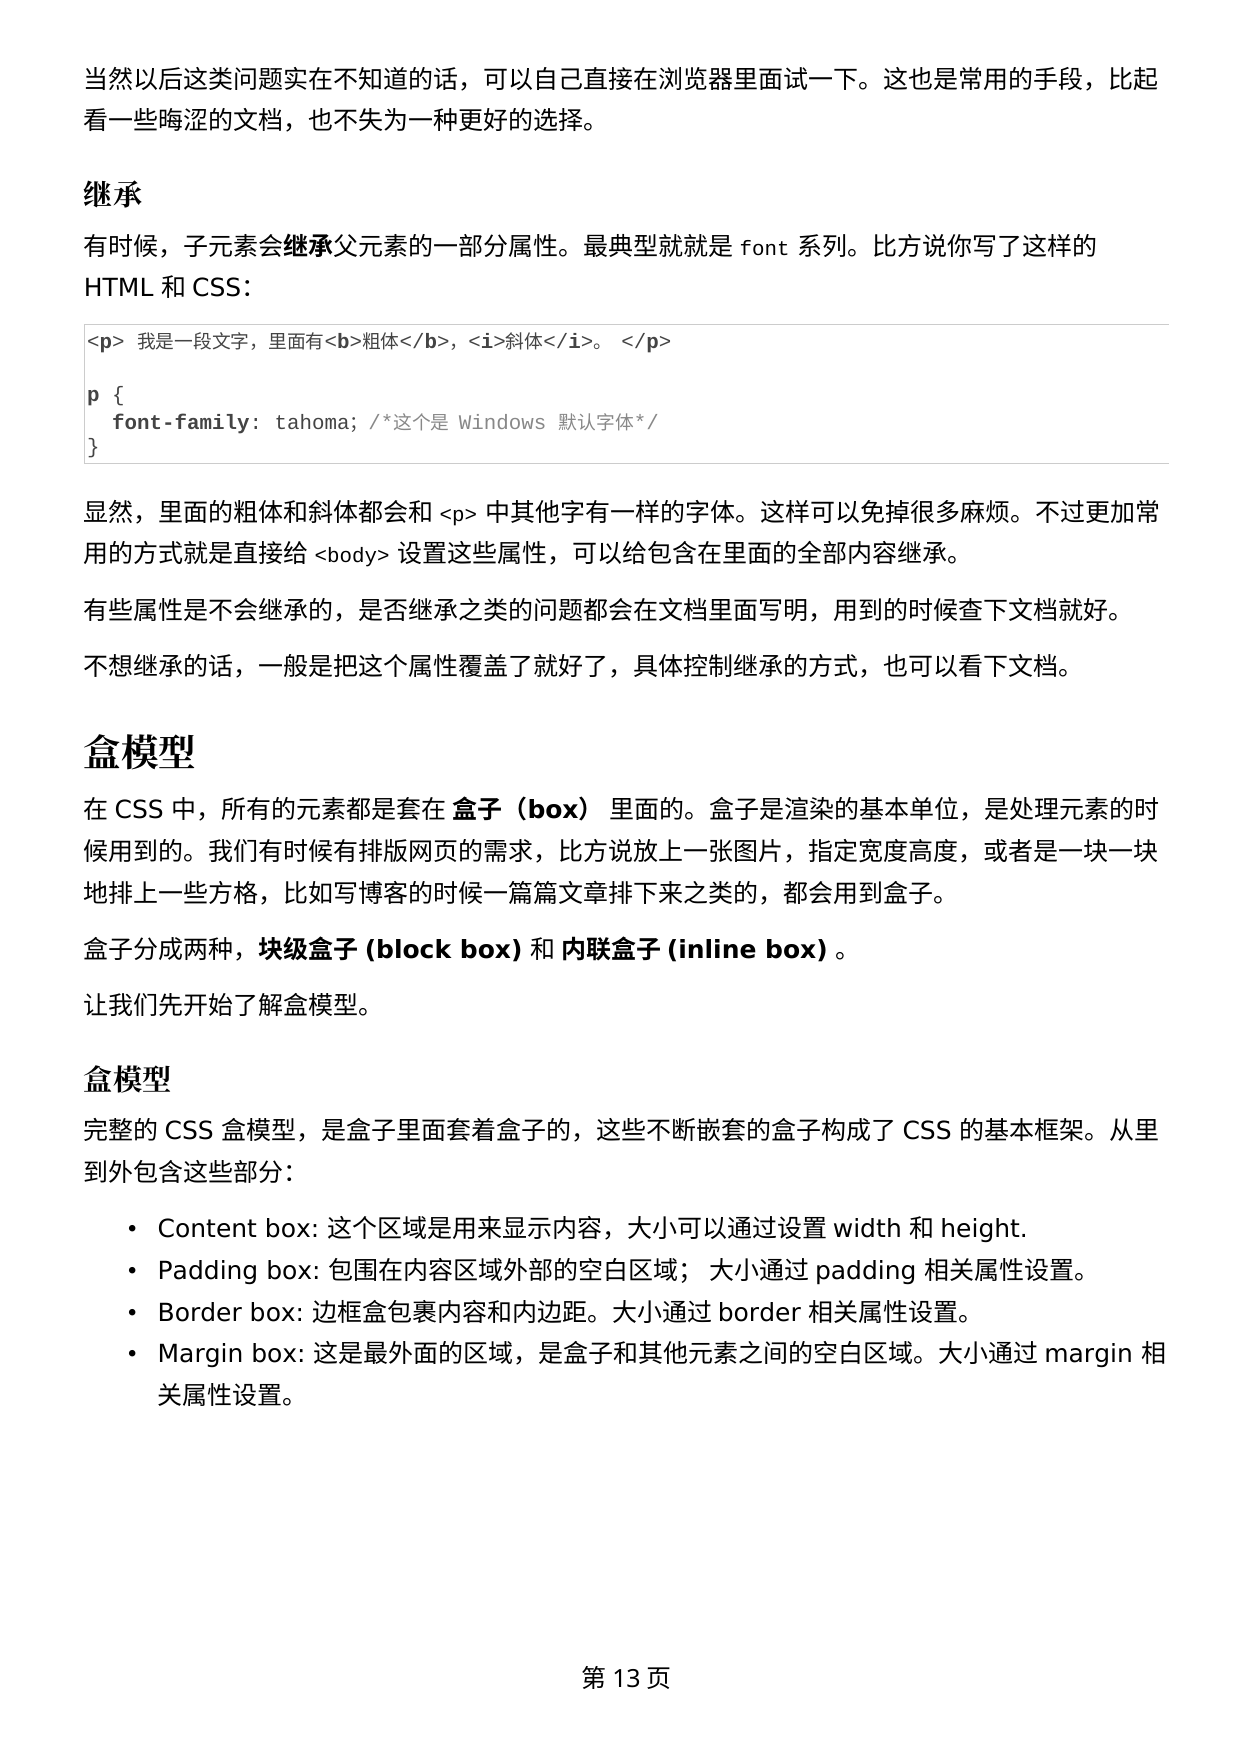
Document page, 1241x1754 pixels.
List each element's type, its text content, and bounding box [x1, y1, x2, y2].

text 不想继承的话，一般是把这个属性覆盖了就好了，具体控制继承的方式，也可以看下文档。 [84, 646, 1169, 683]
text 有些属性是不会继承的，是否继承之类的问题都会在文档里面写明，用到的时候查下文档就好。 [84, 590, 1169, 626]
text } [85, 433, 1169, 463]
subtitle 盒模型 [84, 1056, 1169, 1098]
list Padding box: 包围在内容区域外部的空白区域； 大小通过 padding 相关属性设置。 [128, 1250, 1169, 1287]
list Margin box: 这是最外面的区域，是盒子和其他元素之间的空白区域。大小通过 margin 相关属性设置。 [128, 1334, 1169, 1412]
text <p> 我是一段文字，里面有<b>粗体</b>，<i>斜体</i>。 </p> [85, 325, 1169, 355]
text 有时候，子元素会继承父元素的一部分属性。最典型就就是 font 系列。比方说你写了这样的 HTML 和 CSS： [84, 226, 1169, 304]
text 在 CSS 中，所有的元素都是套在 盒子（box） 里面的。盒子是渲染的基本单位，是处理元素的时候用到的。我们有时候有排版网页的需求，比方说放上一张图片，指定宽度高度，或者是一块一块地排上一些方格，比如写博客的时候一篇篇文章排下来之类的，都会用到盒子。 [84, 790, 1169, 909]
text font-family: tahoma；/*这个是 Windows 默认字体*/ [85, 405, 1169, 433]
subtitle 盒模型 [84, 723, 1169, 777]
text 让我们先开始了解盒模型。 [84, 986, 1169, 1022]
text 盒子分成两种，块级盒子 (block box) 和 内联盒子 (inline box) 。 [84, 929, 1169, 966]
text 显然，里面的粗体和斜体都会和 <p> 中其他字有一样的字体。这样可以免掉很多麻烦。不过更加常用的方式就是直接给 <body> 设置这些属性，可以给包含在里面的全部内容继承。 [84, 492, 1169, 570]
subtitle 继承 [84, 172, 1169, 213]
text p { [85, 381, 1169, 405]
list Content box: 这个区域是用来显示内容，大小可以通过设置 width 和 height. [128, 1209, 1169, 1245]
text 完整的 CSS 盒模型，是盒子里面套着盒子的，这些不断嵌套的盒子构成了 CSS 的基本框架。从里到外包含这些部分： [84, 1111, 1169, 1189]
list Border box: 边框盒包裹内容和内边距。大小通过 border 相关属性设置。 [128, 1292, 1169, 1328]
text 当然以后这类问题实在不知道的话，可以自己直接在浏览器里面试一下。这也是常用的手段，比起看一些晦涩的文档，也不失为一种更好的选择。 [84, 59, 1169, 137]
